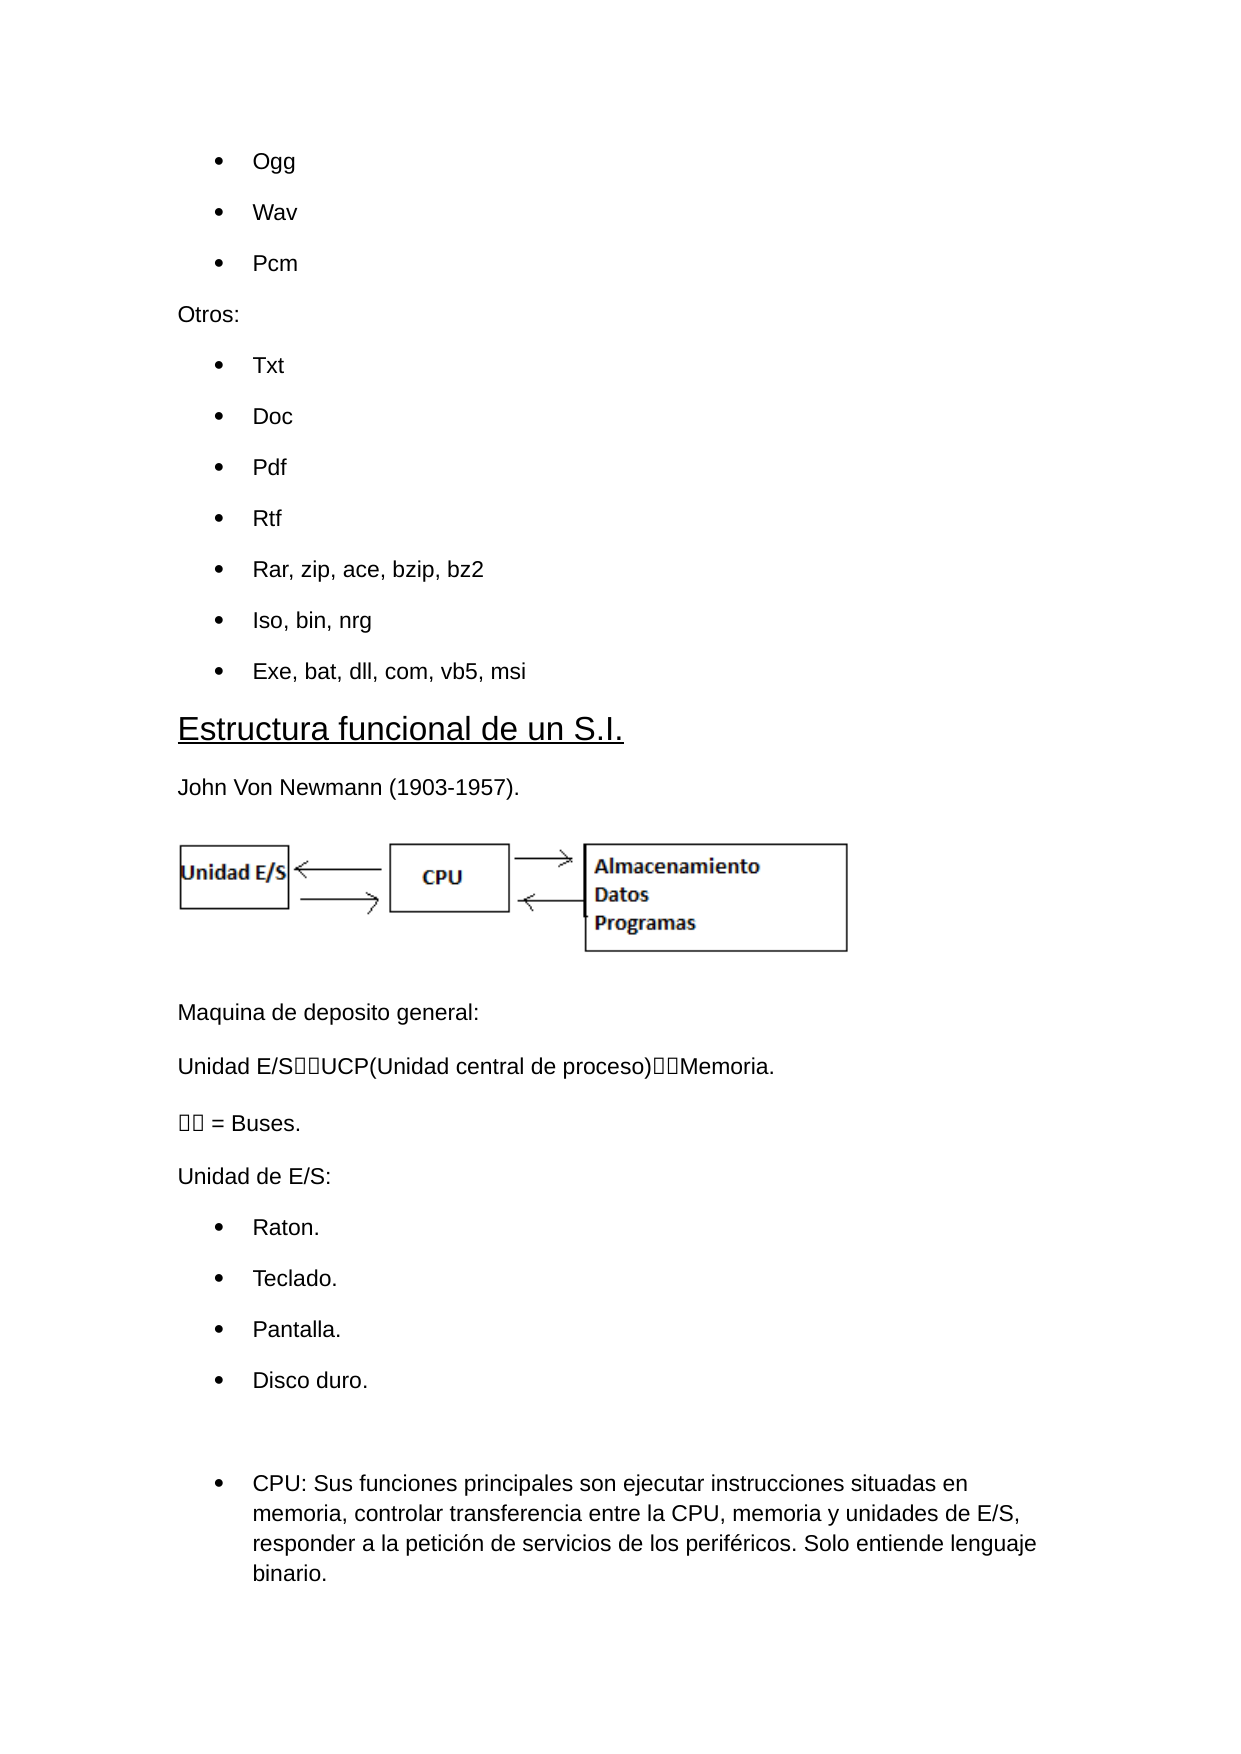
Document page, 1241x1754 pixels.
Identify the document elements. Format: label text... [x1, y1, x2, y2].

list Rar, zip, ace, bzip, bz2 [215, 556, 1063, 582]
text John Von Newmann (1903-1957). [177, 774, 1063, 800]
list Ogg [215, 148, 1063, 174]
text Maquina de deposito general: [177, 999, 1063, 1025]
list Rtf [215, 505, 1063, 531]
text Estructura funcional de un S.I. [177, 709, 1063, 747]
list Iso, bin, nrg [215, 607, 1063, 633]
list Wav [215, 199, 1063, 225]
text Unidad E/SUCP(Unidad central de proceso)Memoria. [177, 1050, 1063, 1081]
text Otros: [177, 301, 1063, 327]
list Teclado. [215, 1265, 1063, 1292]
text  = Buses. [177, 1107, 1063, 1138]
list Exe, bat, dll, com, vb5, msi [215, 658, 1063, 684]
list Raton. [215, 1214, 1063, 1241]
list Disco duro. [215, 1367, 1063, 1394]
list Pdf [215, 454, 1063, 480]
list Doc [215, 403, 1063, 429]
text Unidad de E/S: [177, 1163, 1063, 1190]
list Pantalla. [215, 1316, 1063, 1343]
picture [177, 825, 887, 974]
list Pcm [215, 250, 1063, 276]
list Txt [215, 352, 1063, 378]
list CPU: Sus funciones principales son ejecutar instrucciones situadas en memoria, controlar transferencia entre la CPU, memoria y unidades de E/S, responder a la petición de servicios de los periféricos. Solo entiende lenguaje binario. [215, 1469, 1063, 1587]
